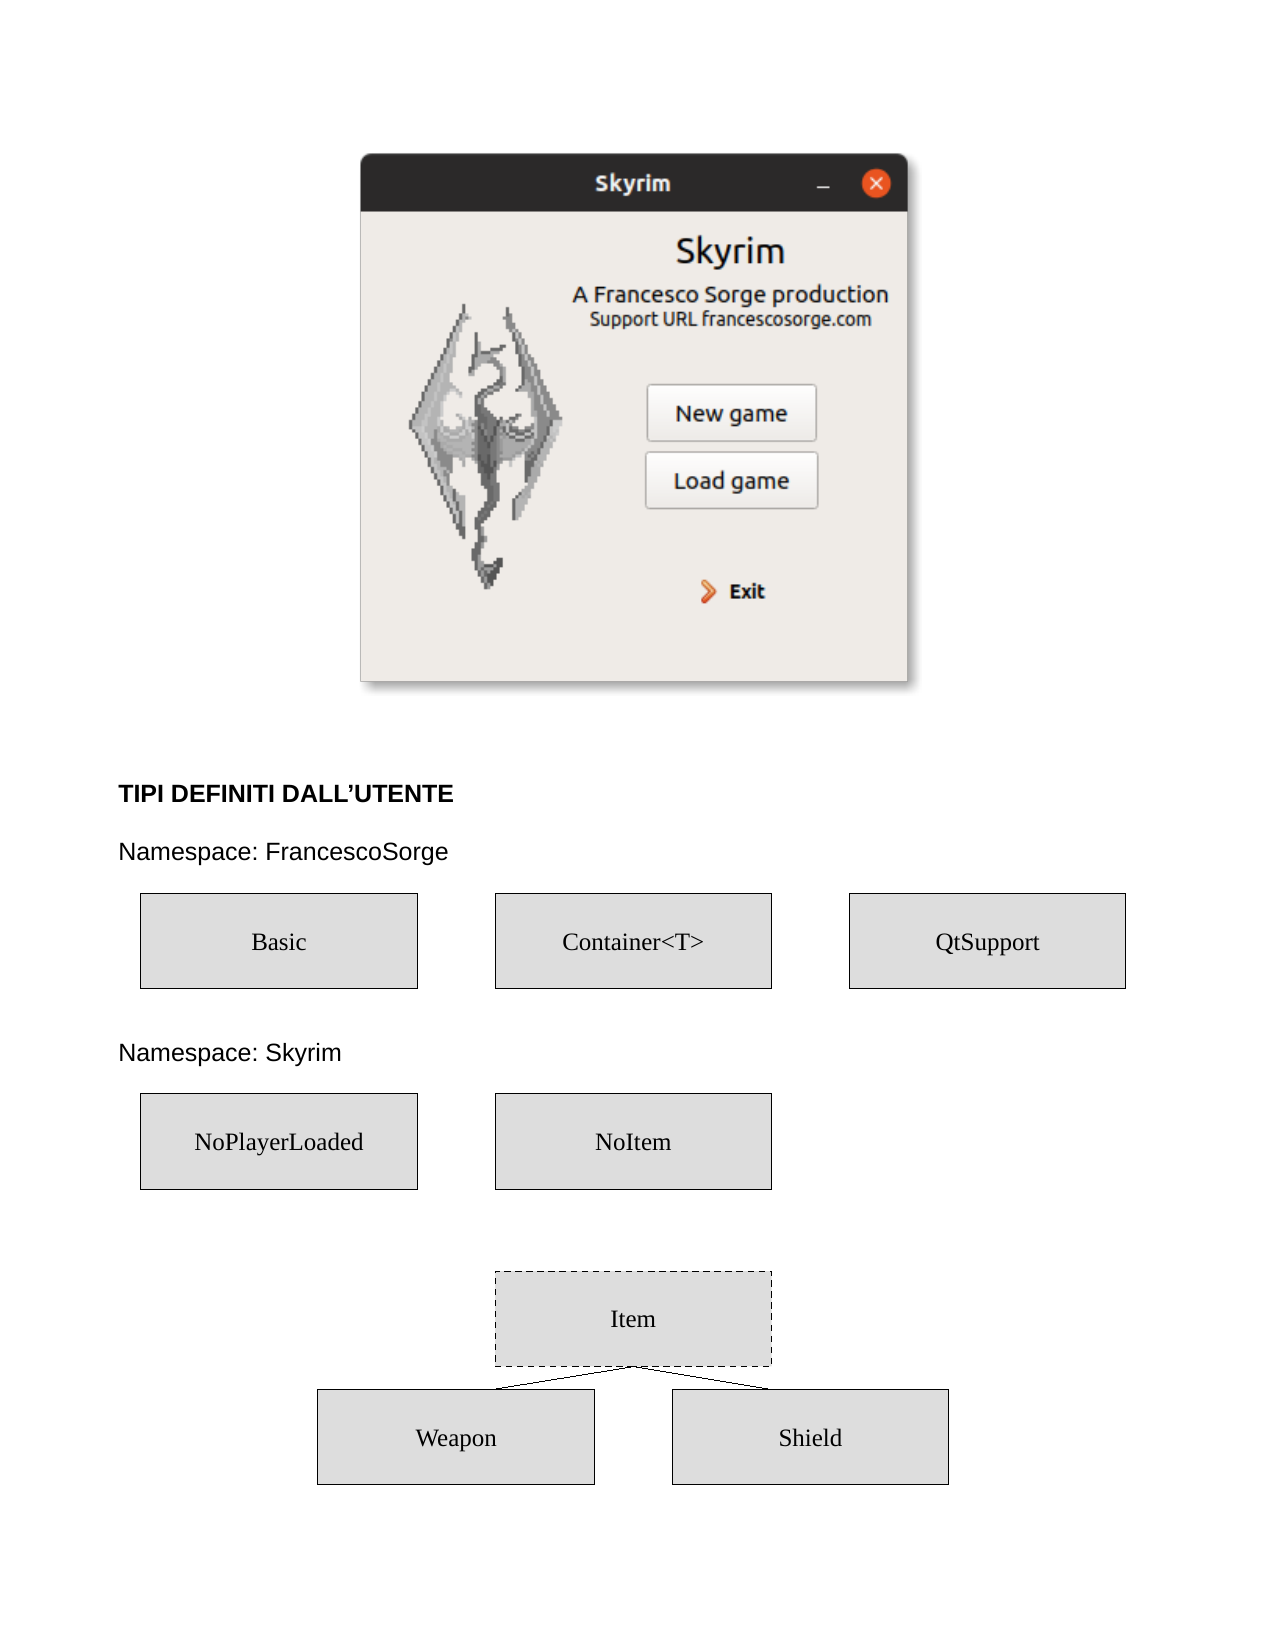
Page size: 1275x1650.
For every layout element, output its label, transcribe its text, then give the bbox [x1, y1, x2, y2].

text Namespace: Skyrim [118, 1038, 1157, 1067]
picture [353, 146, 922, 696]
text TIPI DEFINITI DALL’UTENTE [118, 779, 1157, 808]
text Namespace: FrancescoSorge [118, 837, 1157, 866]
